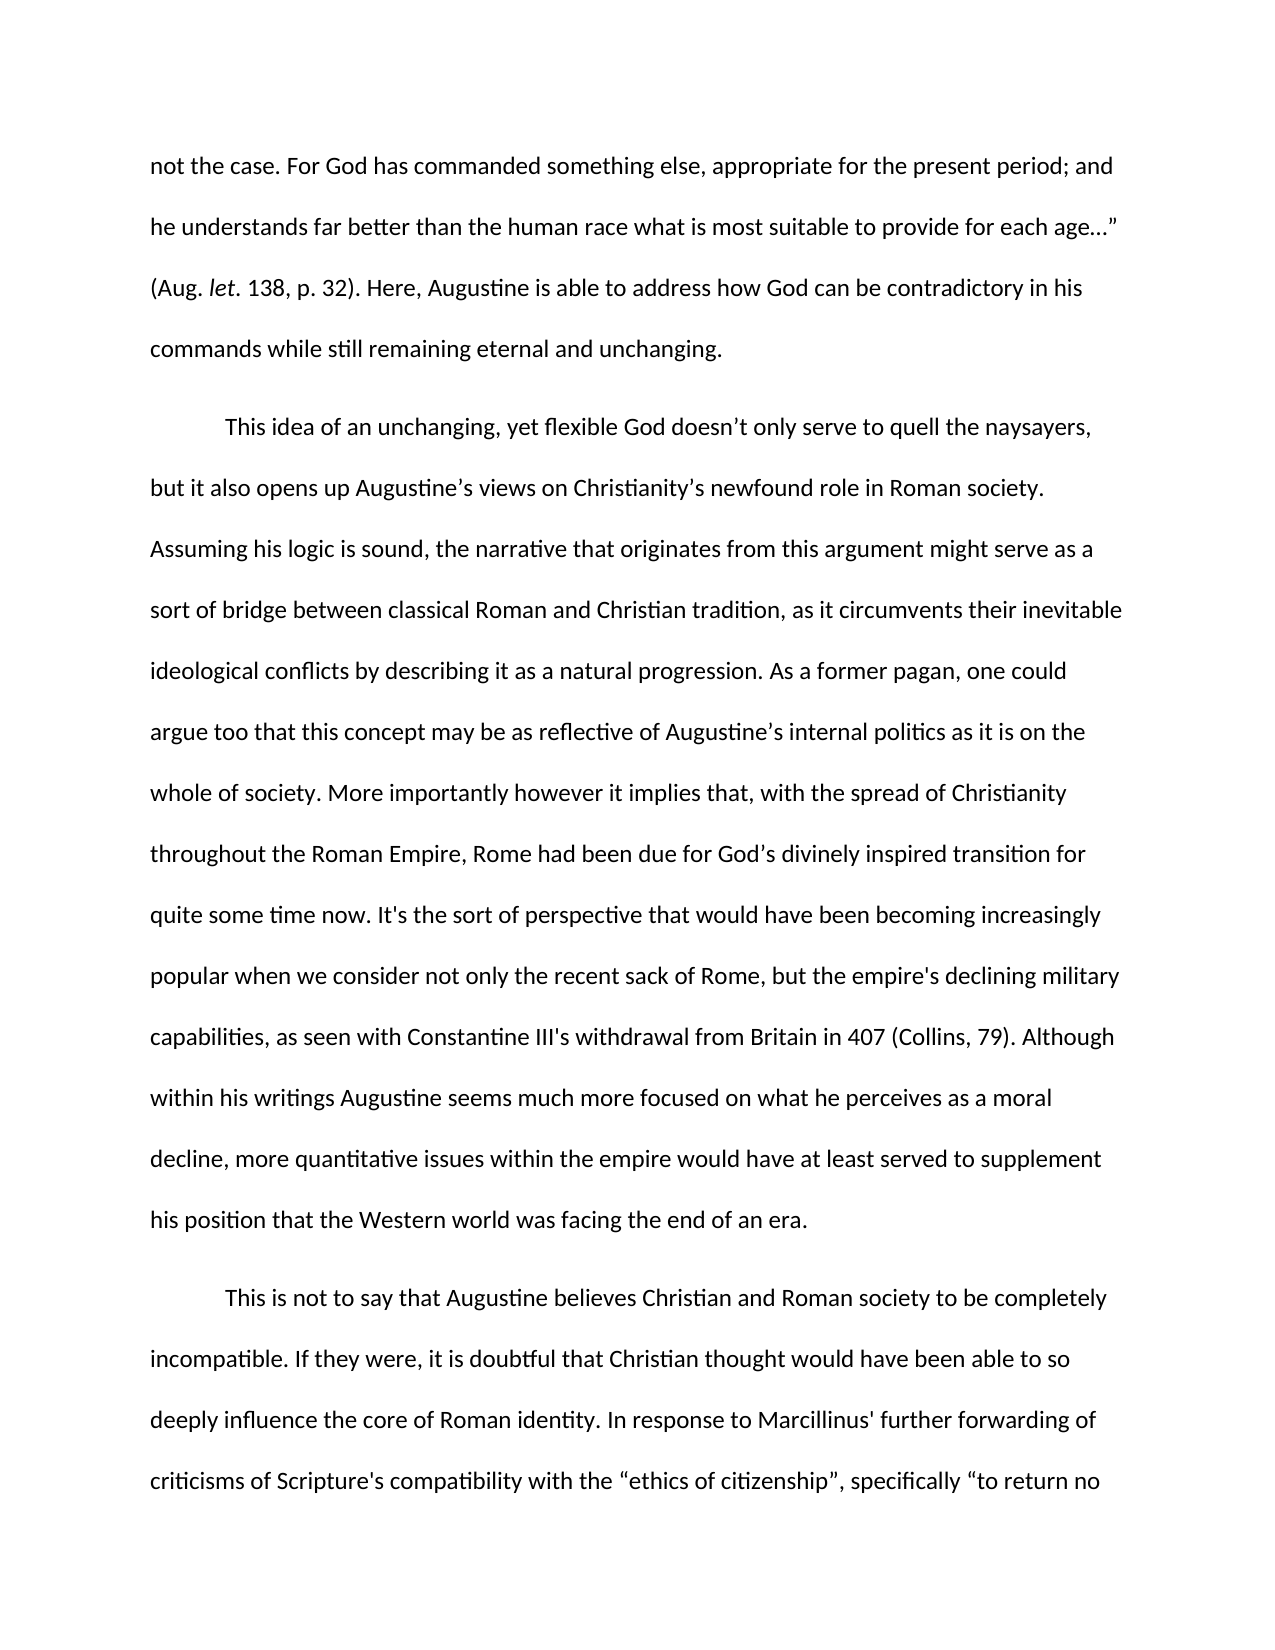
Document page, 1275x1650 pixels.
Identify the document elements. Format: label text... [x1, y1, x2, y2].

text This idea of an unchanging, yet flexible God doesn’t only serve to quell the naysayers, but it also opens up Augustine’s views on Christianity’s newfound role in Roman society. Assuming his logic is sound, the narrative that originates from this argument might serve as a sort of bridge between classical Roman and Christian tradition, as it circumvents their inevitable ideological conflicts by describing it as a natural progression. As a former pagan, one could argue too that this concept may be as reflective of Augustine’s internal politics as it is on the whole of society. More importantly however it implies that, with the spread of Christianity throughout the Roman Empire, Rome had been due for God’s divinely inspired transition for quite some time now. It's the sort of perspective that would have been becoming increasingly popular when we consider not only the recent sack of Rome, but the empire's declining military capabilities, as seen with Constantine III's withdrawal from Britain in 407 (Collins, 79). Although within his writings Augustine seems much more focused on what he perceives as a moral decline, more quantitative issues within the empire would have at least served to supplement his position that the Western world was facing the end of an era. [150, 411, 1125, 1235]
text not the case. For God has commanded something else, appropriate for the present period; and he understands far better than the human race what is most suitable to provide for each age…” (Aug. let. 138, p. 32). Here, Augustine is able to address how God can be contradictory in his commands while still remaining eternal and unchanging. [150, 150, 1125, 364]
text This is not to say that Augustine believes Christian and Roman society to be completely incompatible. If they were, it is doubtful that Christian thought would have been able to so deeply influence the core of Roman identity. In response to Marcillinus' further forwarding of criticisms of Scripture's compatibility with the “ethics of citizenship”, specifically “to return no [150, 1282, 1125, 1496]
